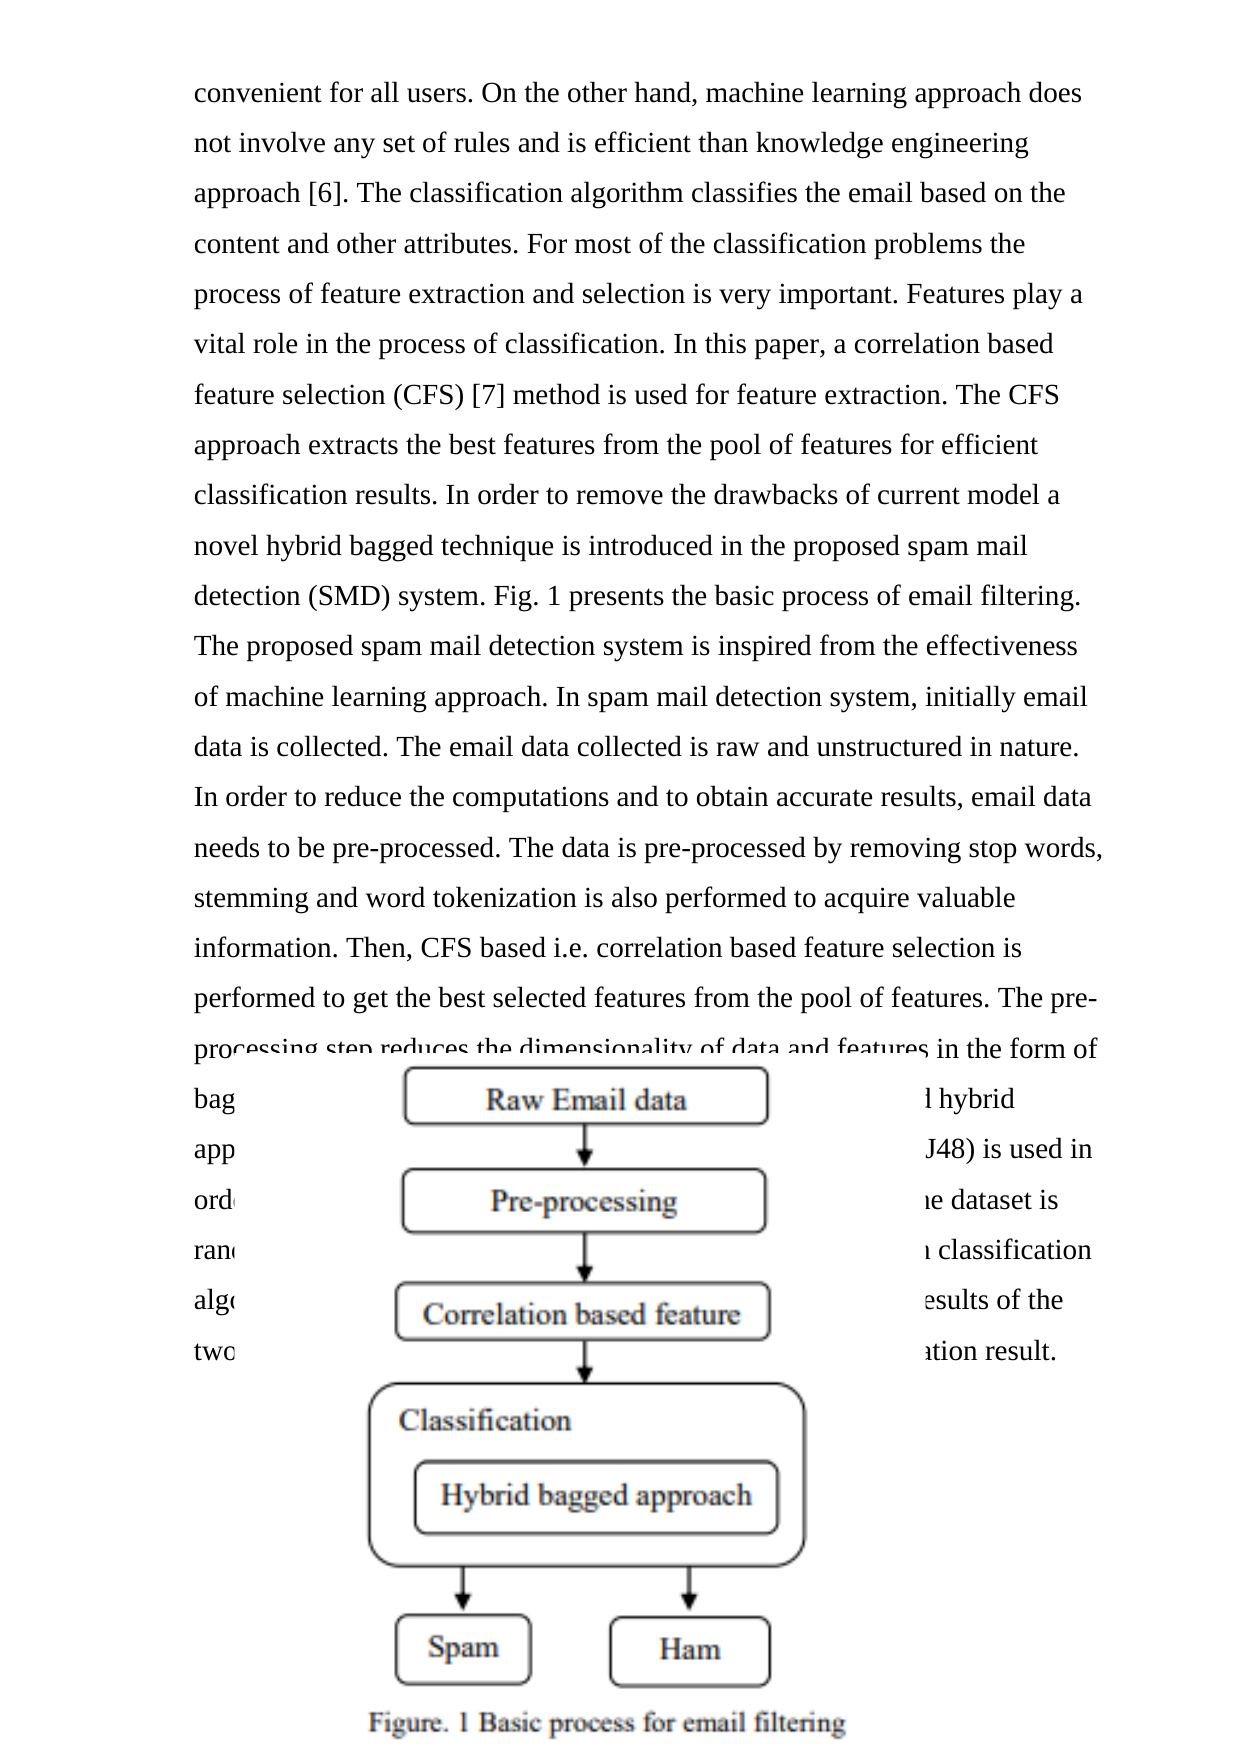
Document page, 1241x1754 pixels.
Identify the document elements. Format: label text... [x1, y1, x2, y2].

list convenient for all users. On the other hand, machine learning approach does not involve any set of rules and is efficient than knowledge engineering approach [6]. The classification algorithm classifies the email based on the content and other attributes. For most of the classification problems the process of feature extraction and selection is very important. Features play a vital role in the process of classification. In this paper, a correlation based feature selection (CFS) [7] method is used for feature extraction. The CFS approach extracts the best features from the pool of features for efficient classification results. In order to remove the drawbacks of current model a novel hybrid bagged technique is introduced in the proposed spam mail detection (SMD) system. Fig. 1 presents the basic process of email filtering. The proposed spam mail detection system is inspired from the effectiveness of machine learning approach. In spam mail detection system, initially email data is collected. The email data collected is raw and unstructured in nature. In order to reduce the computations and to obtain accurate results, email data needs to be pre-processed. The data is pre-processed by removing stop words, stemming and word tokenization is also performed to acquire valuable information. Then, CFS based i.e. correlation based feature selection is performed to get the best selected features from the pool of features. The pre-processing step reduces the dimensionality of data and features in the form of bag of words are then extracted. For the classification a bagged hybrid approach (which is combination of Naïve Bayes classifier and J48) is used in order to make the classification stronger and more accurate. The dataset is randomly divided into different sets and serves as input to each classification algorithm. The bagging approach combines the classification results of the two machine learning algorithms to evaluate the final classification result. [194, 75, 1105, 1366]
